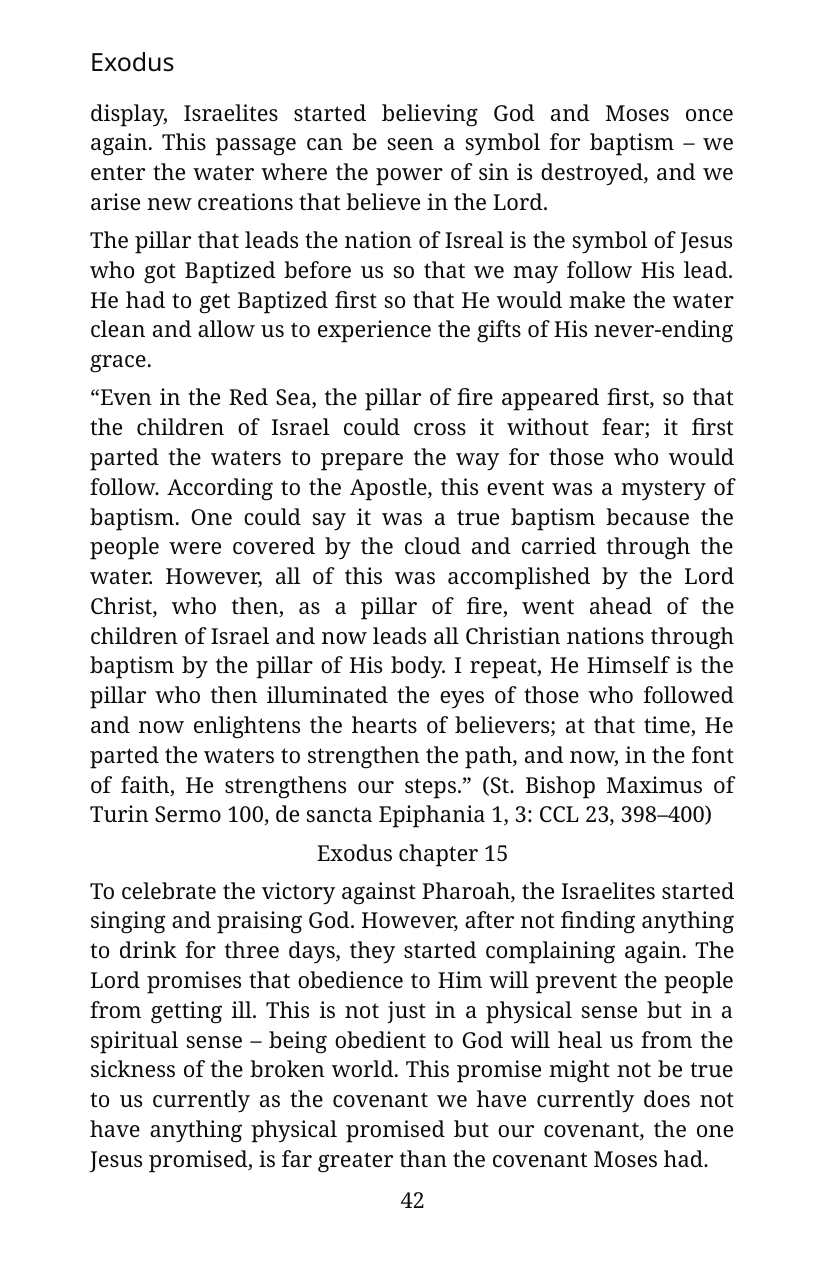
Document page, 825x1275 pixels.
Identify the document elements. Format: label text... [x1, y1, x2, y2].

text To celebrate the victory against Pharoah, the Israelites started singing and praising God. However, after not finding anything to drink for three days, they started complaining again. The Lord promises that obedience to Him will prevent the people from getting ill. This is not just in a physical sense but in a spiritual sense – being obedient to God will heal us from the sickness of the broken world. This promise might not be true to us currently as the covenant we have currently does not have anything physical promised but our covenant, the one Jesus promised, is far greater than the covenant Moses had. [90, 876, 735, 1173]
text display, Israelites started believing God and Moses once again. This passage can be seen a symbol for baptism – we enter the water where the power of sin is destroyed, and we arise new creations that believe in the Lord. [90, 97, 735, 217]
text Exodus chapter 15 [90, 837, 735, 867]
text The pillar that leads the nation of Isreal is the symbol of Jesus who got Baptized before us so that we may follow His lead. He had to get Baptized first so that He would make the water clean and allow us to experience the gifts of His never-ending grace. [90, 225, 735, 374]
text “Even in the Red Sea, the pillar of fire appeared first, so that the children of Israel could cross it without fear; it first parted the waters to prepare the way for those who would follow. According to the Apostle, this event was a mystery of baptism. One could say it was a true baptism because the people were covered by the cloud and carried through the water. However, all of this was accomplished by the Lord Christ, who then, as a pillar of fire, went ahead of the children of Israel and now leads all Christian nations through baptism by the pillar of His body. I repeat, He Himself is the pillar who then illuminated the eyes of those who followed and now enlightens the hearts of believers; at that time, He parted the waters to strengthen the path, and now, in the font of faith, He strengthens our steps.” (St. Bishop Maximus of Turin Sermo 100, de sancta Epiphania 1, 3: CCL 23, 398–400) [90, 382, 735, 829]
